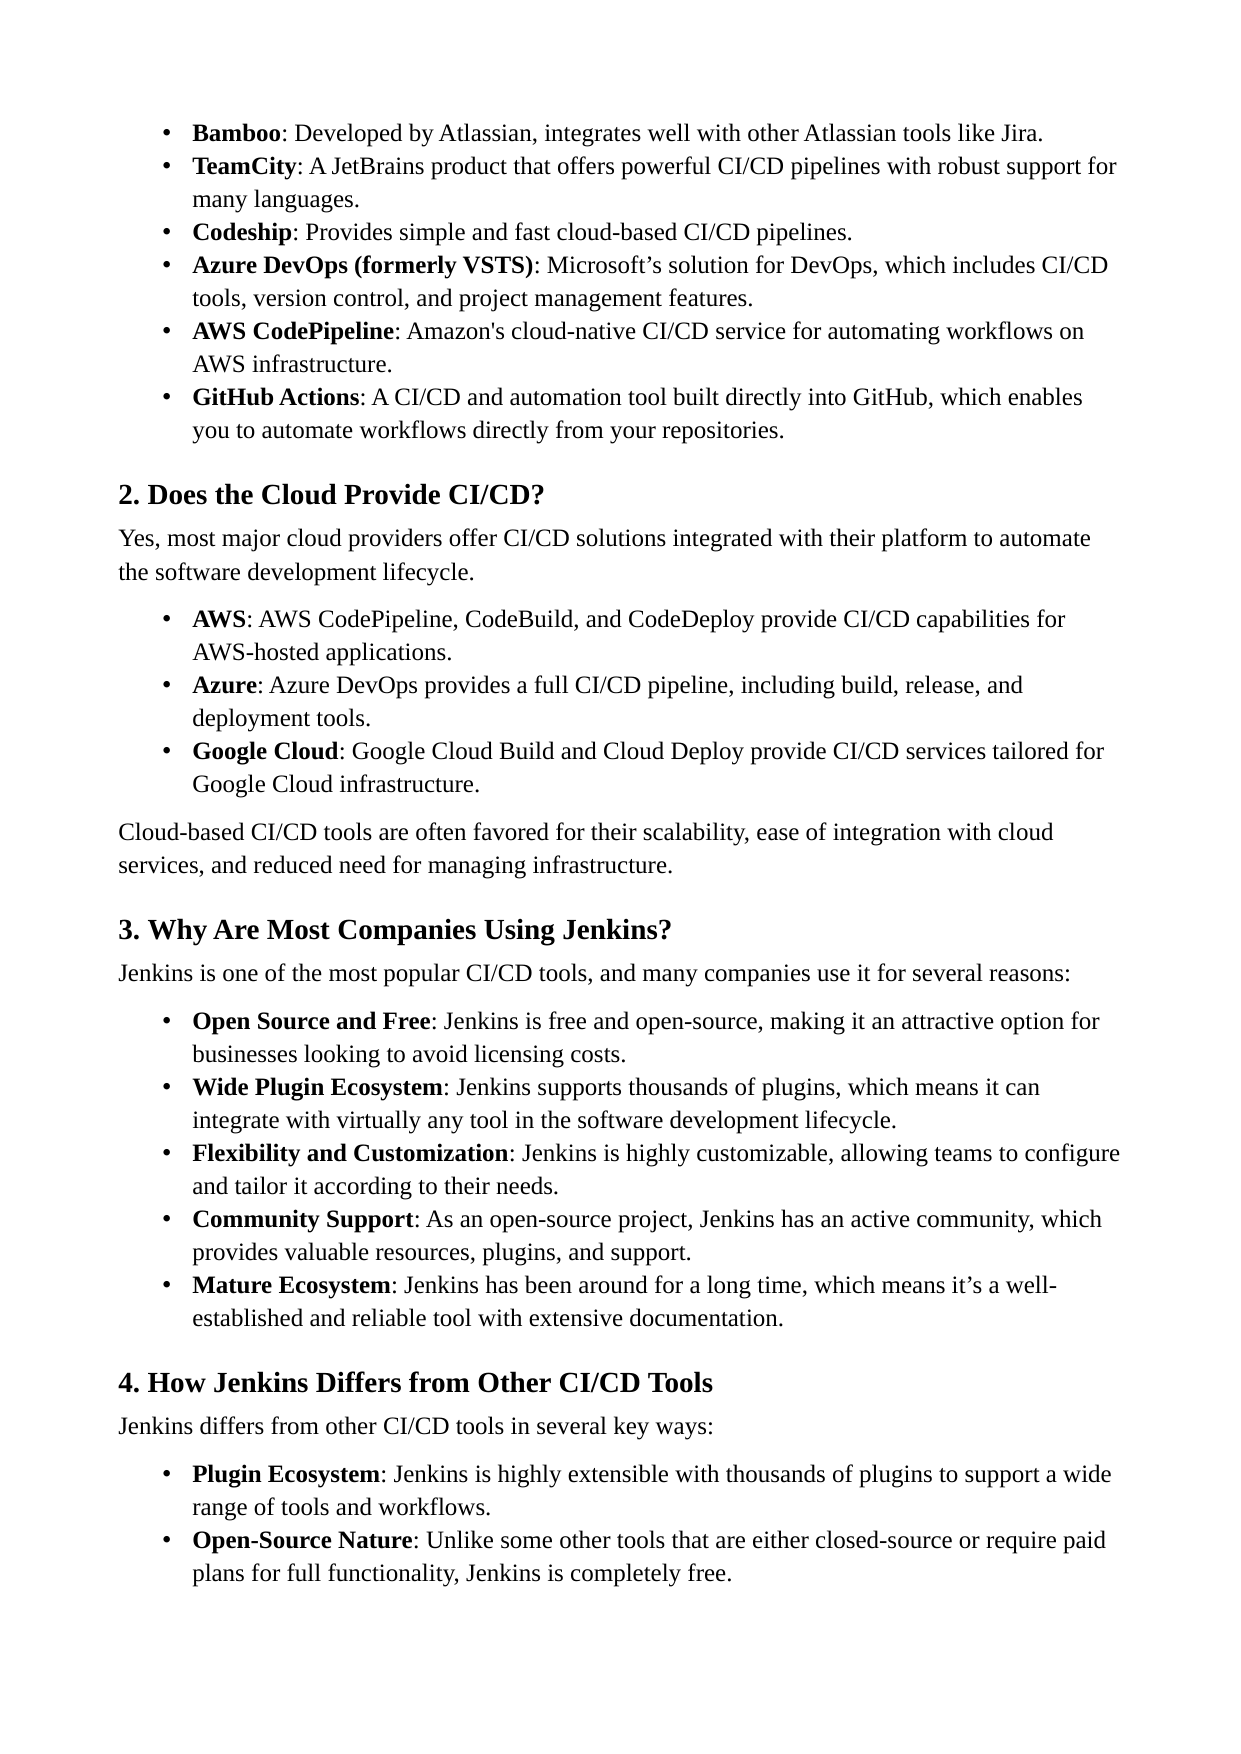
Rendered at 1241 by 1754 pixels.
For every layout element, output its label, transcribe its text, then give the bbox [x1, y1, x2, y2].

list Bamboo: Developed by Atlassian, integrates well with other Atlassian tools like Jira. [162, 118, 1122, 147]
list AWS: AWS CodePipeline, CodeBuild, and CodeDeploy provide CI/CD capabilities for AWS-hosted applications. [162, 604, 1122, 666]
list Community Support: As an open-source project, Jenkins has an active community, which provides valuable resources, plugins, and support. [162, 1204, 1122, 1266]
list Google Cloud: Google Cloud Build and Cloud Deploy provide CI/CD services tailored for Google Cloud infrastructure. [162, 736, 1122, 798]
text Jenkins is one of the most popular CI/CD tools, and many companies use it for several reasons: [118, 958, 1122, 987]
list Flexibility and Customization: Jenkins is highly customizable, allowing teams to configure and tailor it according to their needs. [162, 1138, 1122, 1199]
list GitHub Actions: A CI/CD and automation tool built directly into GitHub, which enables you to automate workflows directly from your repositories. [162, 382, 1122, 444]
list Azure: Azure DevOps provides a full CI/CD pipeline, including build, release, and deployment tools. [162, 670, 1122, 732]
list Azure DevOps (formerly VSTS): Microsoft’s solution for DevOps, which includes CI/CD tools, version control, and project management features. [162, 250, 1122, 312]
list Codeship: Provides simple and fast cloud-based CI/CD pipelines. [162, 217, 1122, 246]
list Plugin Ecosystem: Jenkins is highly extensible with thousands of plugins to support a wide range of tools and workflows. [162, 1459, 1122, 1521]
subtitle 4. How Jenkins Differs from Other CI/CD Tools [118, 1365, 1122, 1399]
list Mature Ecosystem: Jenkins has been around for a long time, which means it’s a well-established and reliable tool with extensive documentation. [162, 1270, 1122, 1332]
subtitle 3. Why Are Most Companies Using Jenkins? [118, 912, 1122, 946]
text Jenkins differs from other CI/CD tools in several key ways: [118, 1411, 1122, 1440]
text Yes, most major cloud providers offer CI/CD solutions integrated with their platform to automate the software development lifecycle. [118, 523, 1122, 585]
list Open-Source Nature: Unlike some other tools that are either closed-source or require paid plans for full functionality, Jenkins is completely free. [162, 1525, 1122, 1587]
subtitle 2. Does the Cloud Provide CI/CD? [118, 477, 1122, 511]
list AWS CodePipeline: Amazon's cloud-native CI/CD service for automating workflows on AWS infrastructure. [162, 316, 1122, 378]
list Open Source and Free: Jenkins is free and open-source, making it an attractive option for businesses looking to avoid licensing costs. [162, 1006, 1122, 1067]
list TeamCity: A JetBrains product that offers powerful CI/CD pipelines with robust support for many languages. [162, 151, 1122, 213]
list Wide Plugin Ecosystem: Jenkins supports thousands of plugins, which means it can integrate with virtually any tool in the software development lifecycle. [162, 1072, 1122, 1133]
text Cloud-based CI/CD tools are often favored for their scalability, ease of integration with cloud services, and reduced need for managing infrastructure. [118, 817, 1122, 879]
